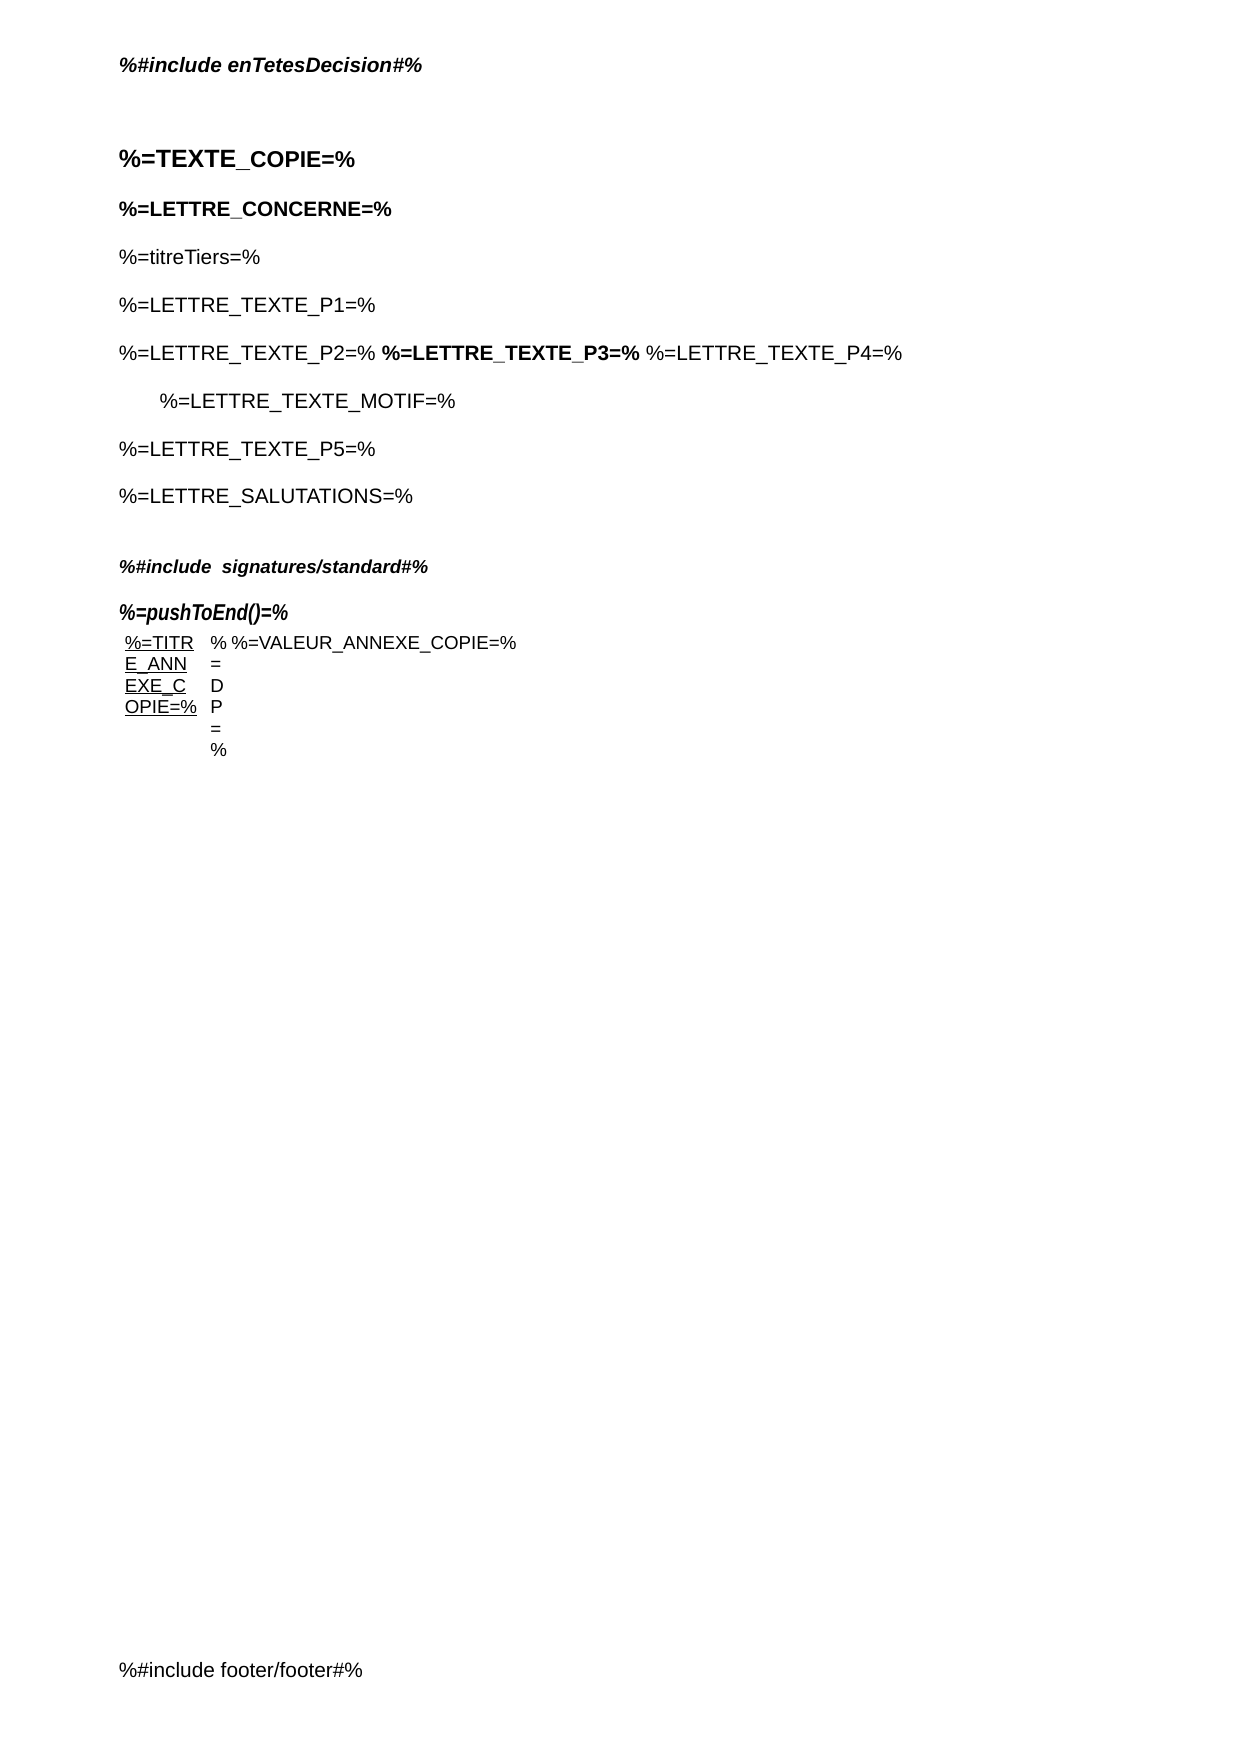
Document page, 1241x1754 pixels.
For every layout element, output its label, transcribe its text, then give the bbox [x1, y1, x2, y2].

text %=pushToEnd()=% [119, 599, 1122, 626]
text %=LETTRE_CONCERNE=% [119, 197, 1122, 221]
text %=LETTRE_TEXTE_P5=% [119, 436, 1122, 460]
text %=LETTRE_TEXTE_P2=% %=LETTRE_TEXTE_P3=% %=LETTRE_TEXTE_P4=% [119, 341, 1122, 364]
text %=LETTRE_TEXTE_MOTIF=% [159, 388, 1122, 412]
table_header %=VALEUR_ANNEXE_COPIE=% [225, 626, 1122, 788]
table_header %=DP=% [205, 626, 225, 788]
text %=LETTRE_SALUTATIONS=% [119, 484, 1122, 508]
text %#include enTetesDecision#% [119, 53, 1122, 77]
text %=titreTiers=% [119, 245, 1122, 269]
table_header %=TITRE_ANNEXE_COPIE=% [119, 626, 204, 788]
text %=TEXTE_COPIE=% [119, 144, 1122, 173]
text %#include signatures/standard#% [119, 556, 1122, 578]
text %=LETTRE_TEXTE_P1=% [119, 293, 1122, 317]
